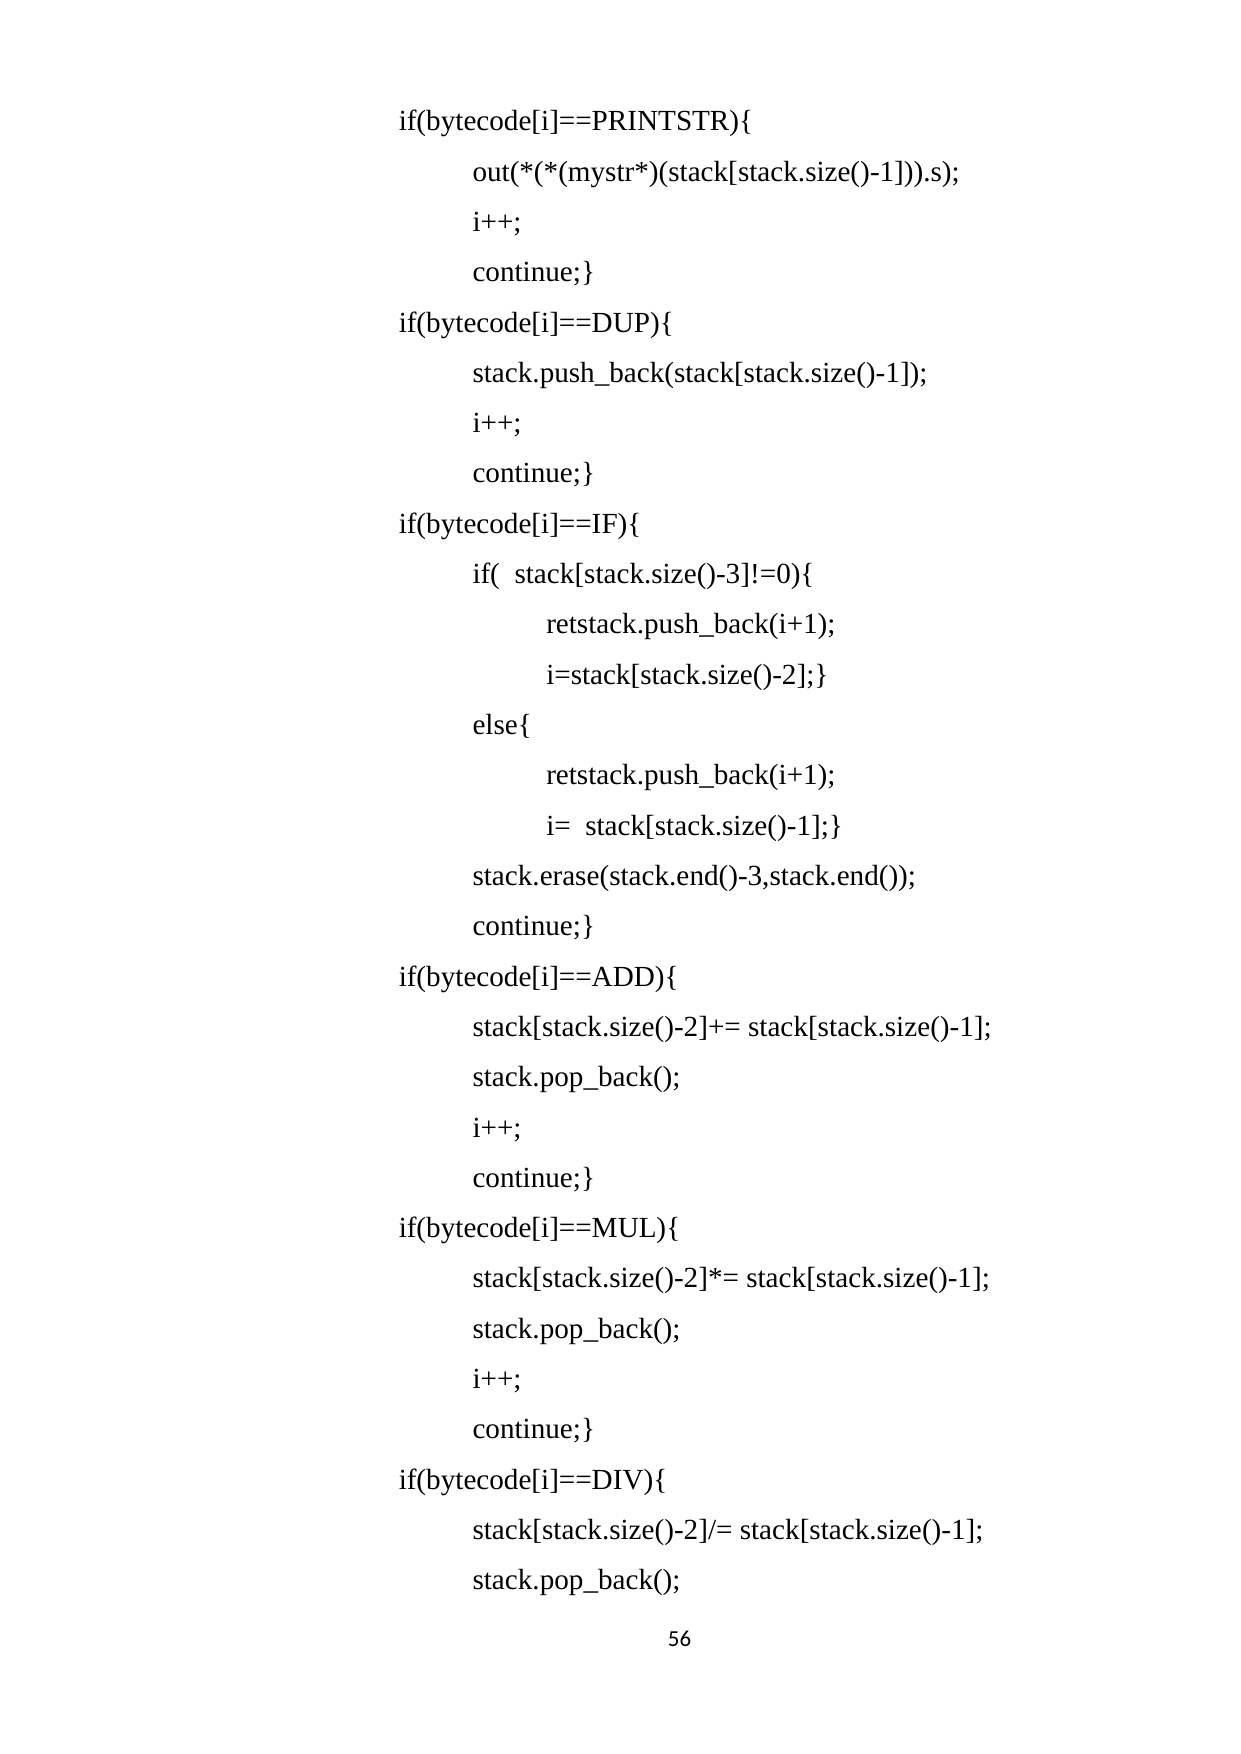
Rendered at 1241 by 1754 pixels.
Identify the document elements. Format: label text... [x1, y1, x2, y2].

subtitle if(bytecode[i]==DIV){ [177, 1462, 1181, 1495]
subtitle stack.pop_back(); [177, 1311, 1181, 1344]
subtitle retstack.push_back(i+1); [177, 757, 1181, 791]
subtitle if(bytecode[i]==PRINTSTR){ [177, 103, 1181, 137]
subtitle stack.pop_back(); [177, 1059, 1181, 1093]
subtitle i= stack[stack.size()-1];} [177, 808, 1181, 841]
subtitle continue;} [177, 254, 1181, 288]
subtitle stack.erase(stack.end()-3,stack.end()); [177, 858, 1181, 892]
subtitle stack.pop_back(); [177, 1562, 1181, 1596]
subtitle stack[stack.size()-2]*= stack[stack.size()-1]; [177, 1261, 1181, 1294]
subtitle i=stack[stack.size()-2];} [177, 657, 1181, 690]
subtitle if(bytecode[i]==ADD){ [177, 959, 1181, 992]
subtitle if(bytecode[i]==MUL){ [177, 1210, 1181, 1244]
subtitle else{ [177, 707, 1181, 741]
subtitle continue;} [177, 908, 1181, 942]
subtitle if( stack[stack.size()-3]!=0){ [177, 556, 1181, 590]
subtitle out(*(*(mystr*)(stack[stack.size()-1])).s); [177, 154, 1181, 187]
subtitle if(bytecode[i]==DUP){ [177, 305, 1181, 338]
subtitle continue;} [177, 456, 1181, 489]
subtitle i++; [177, 405, 1181, 439]
subtitle stack[stack.size()-2]+= stack[stack.size()-1]; [177, 1009, 1181, 1043]
subtitle i++; [177, 1361, 1181, 1395]
subtitle retstack.push_back(i+1); [177, 607, 1181, 640]
subtitle i++; [177, 1110, 1181, 1143]
subtitle stack[stack.size()-2]/= stack[stack.size()-1]; [177, 1512, 1181, 1546]
subtitle stack.push_back(stack[stack.size()-1]); [177, 355, 1181, 388]
subtitle continue;} [177, 1160, 1181, 1193]
subtitle if(bytecode[i]==IF){ [177, 506, 1181, 539]
subtitle continue;} [177, 1412, 1181, 1445]
subtitle i++; [177, 204, 1181, 238]
